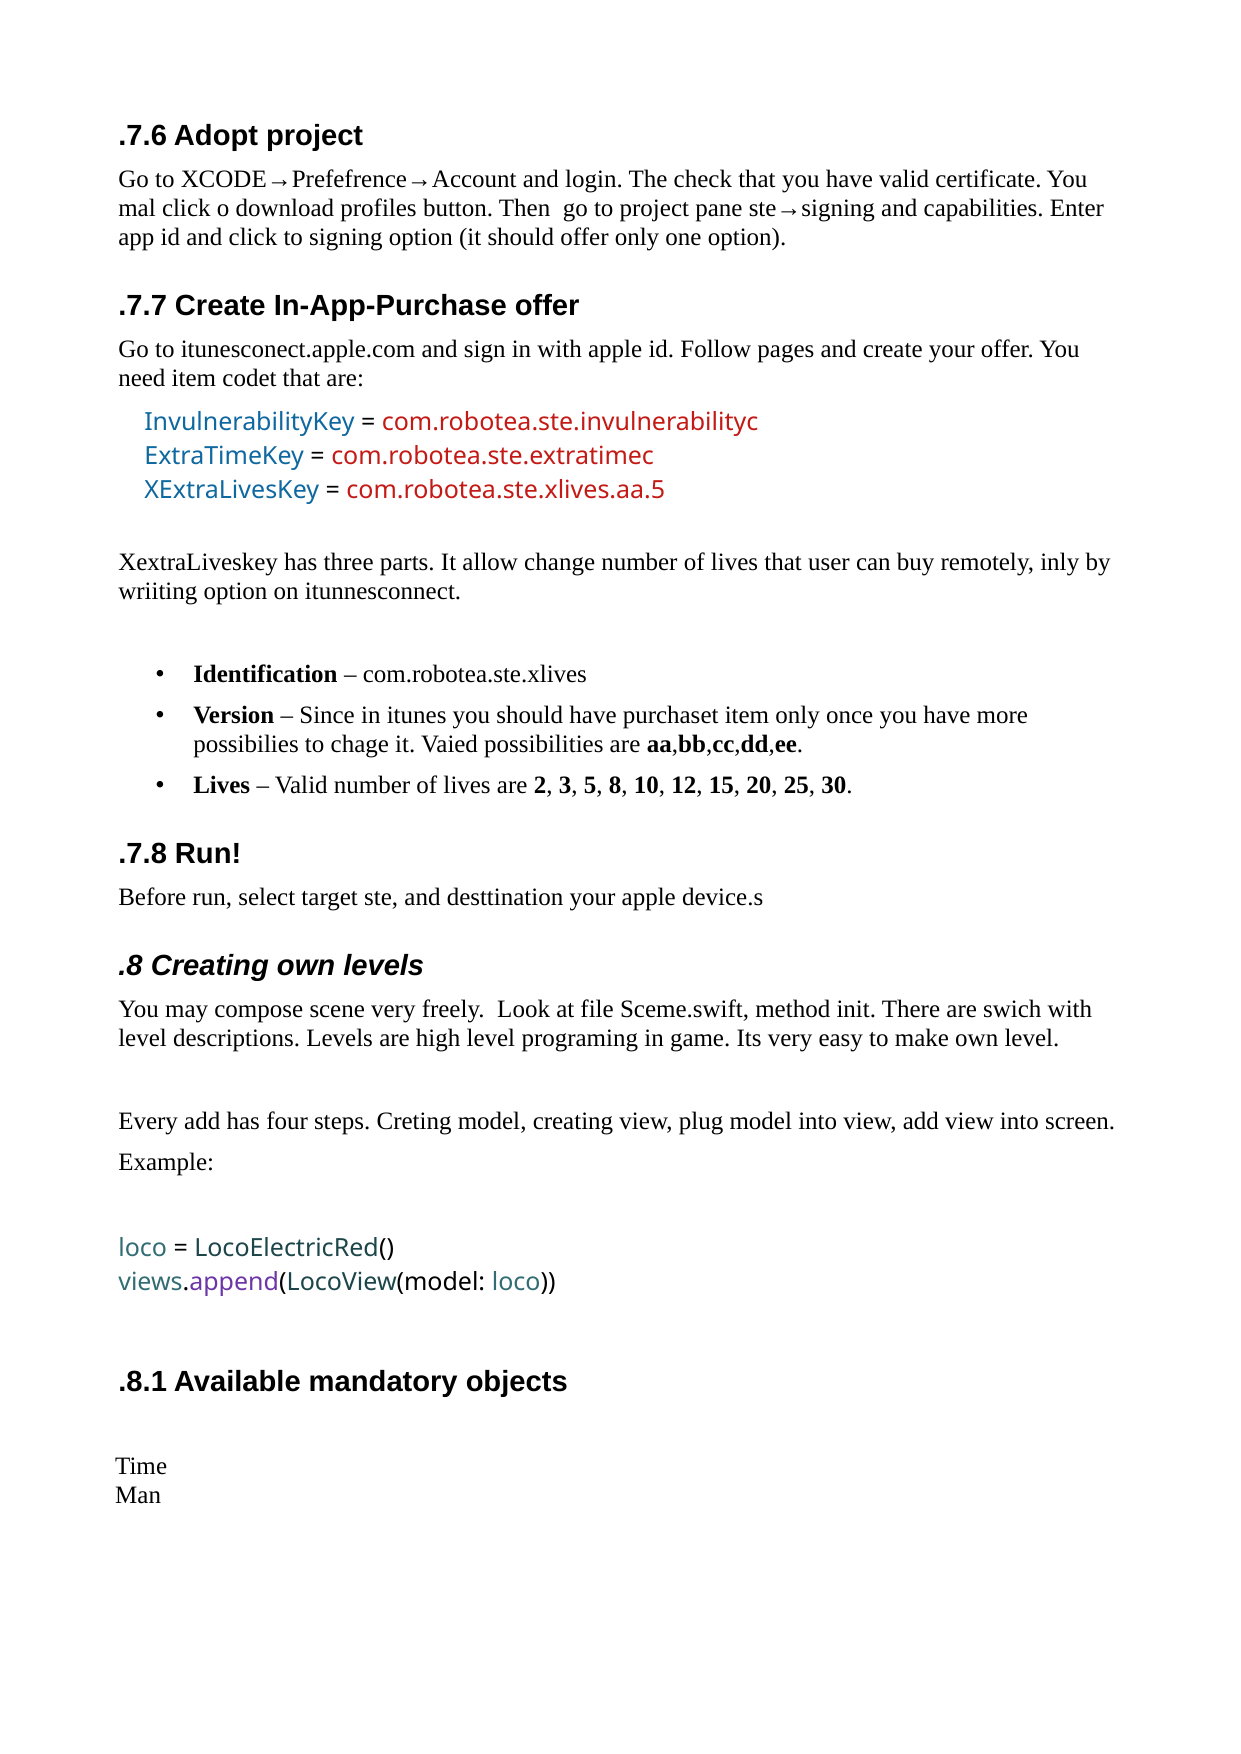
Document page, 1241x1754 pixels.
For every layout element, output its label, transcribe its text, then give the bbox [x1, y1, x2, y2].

text InvulnerabilityKey = com.robotea.ste.invulnerabilityc [118, 404, 1122, 438]
subtitle 7.6 Adopt project [118, 118, 1122, 152]
text XExtraLivesKey = com.robotea.ste.xlives.aa.5 [118, 472, 1122, 506]
text Go to itunesconect.apple.com and sign in with apple id. Follow pages and create your offer. You need item codet that are: [118, 334, 1122, 391]
subtitle 7.8 Run! [118, 836, 1122, 870]
text You may compose scene very freely. Look at file Sceme.swift, method init. There are swich with level descriptions. Levels are high level programing in game. Its very easy to make own level. [118, 994, 1122, 1052]
list Version – Since in itunes you should have purchaset item only once you have more possibilies to chage it. Vaied possibilities are aa,bb,cc,dd,ee. [156, 700, 1122, 757]
text Example: [118, 1147, 1122, 1176]
text XextraLiveskey has three parts. It allow change number of lives that user can buy remotely, inly by wriiting option on itunnesconnect. [118, 547, 1122, 605]
text Before run, select target ste, and desttination your apple device.s [118, 882, 1122, 911]
subtitle 7.7 Create In-App-Purchase offer [118, 288, 1122, 321]
text Every add has four steps. Creting model, creating view, plug model into view, add view into screen. [118, 1106, 1122, 1134]
subtitle 8 Creating own levels [118, 948, 1122, 982]
table_header Time [112, 1451, 458, 1480]
text views.append(LocoView(model: loco)) [118, 1263, 1122, 1298]
list Lives – Valid number of lives are 2, 3, 5, 8, 10, 12, 15, 20, 25, 30. [156, 770, 1122, 799]
text Go to XCODE→Prefefrence→Account and login. The check that you have valid certificate. You mal click o download profiles button. Then go to project pane ste→signing and capabilities. Enter app id and click to signing option (it should offer only one option). [118, 164, 1122, 250]
list Identification – com.robotea.ste.xlives [156, 659, 1122, 687]
subtitle 8.1 Available mandatory objects [118, 1364, 1122, 1397]
text loco = LocoElectricRed() [118, 1229, 1122, 1263]
table_cell Man [112, 1480, 458, 1509]
text ExtraTimeKey = com.robotea.ste.extratimec [118, 438, 1122, 472]
